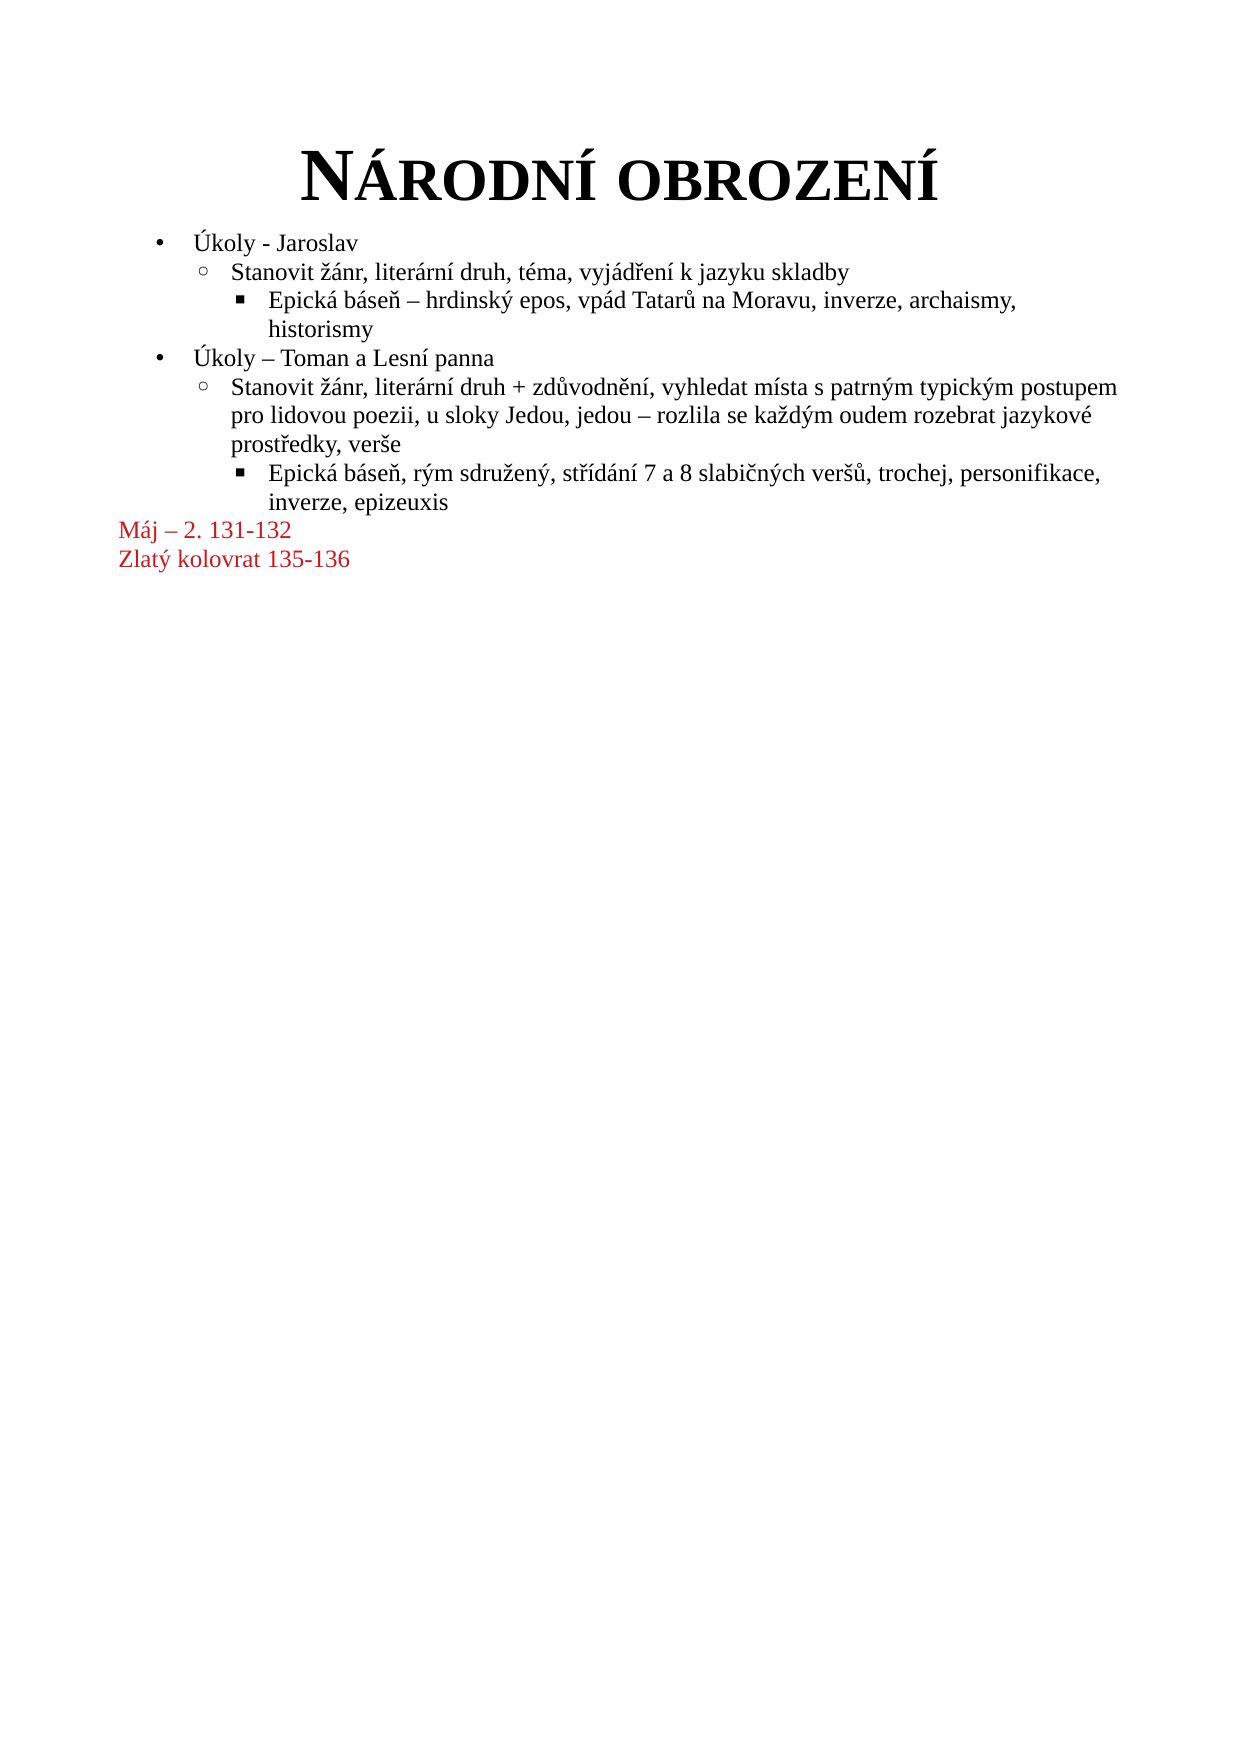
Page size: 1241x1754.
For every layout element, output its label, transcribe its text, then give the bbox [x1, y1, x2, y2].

list Stanovit žánr, literární druh, téma, vyjádření k jazyku skladby [193, 257, 1122, 285]
list Epická báseň – hrdinský epos, vpád Tatarů na Moravu, inverze, archaismy, historismy [231, 285, 1122, 343]
list Úkoly - Jaroslav [156, 228, 1122, 257]
text Máj – 2. 131-132 [118, 515, 1122, 544]
list Stanovit žánr, literární druh + zdůvodnění, vyhledat místa s patrným typickým postupem pro lidovou poezii, u sloky Jedou, jedou – rozlila se každým oudem rozebrat jazykové prostředky, verše [193, 372, 1122, 458]
list Epická báseň, rým sdružený, střídání 7 a 8 slabičných veršů, trochej, personifikace, inverze, epizeuxis [231, 458, 1122, 515]
text Národní obrození [118, 130, 1122, 216]
text Zlatý kolovrat 135-136 [118, 544, 1122, 573]
list Úkoly – Toman a Lesní panna [156, 343, 1122, 372]
